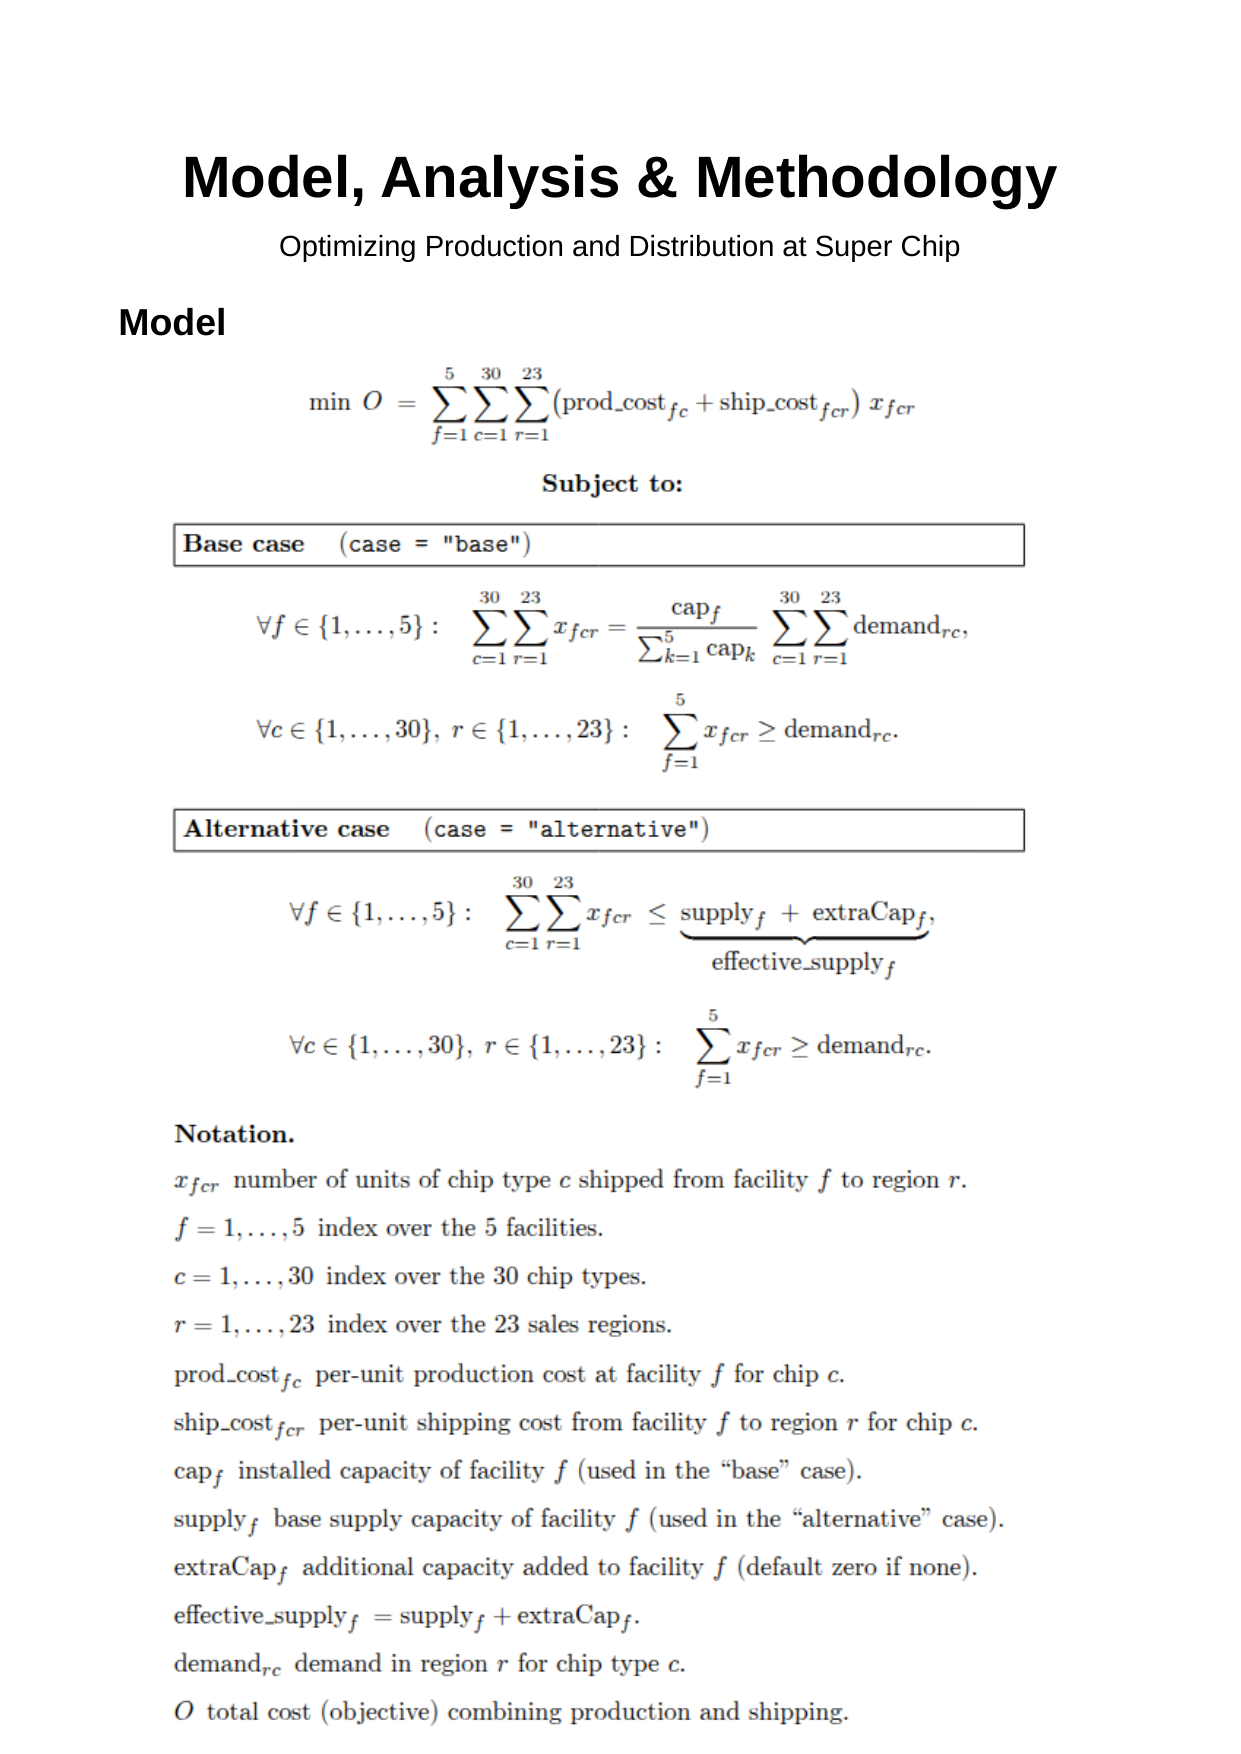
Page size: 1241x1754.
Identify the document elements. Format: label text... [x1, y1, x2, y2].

picture [122, 356, 1034, 1742]
subtitle Model [118, 300, 1122, 343]
subtitle Optimizing Production and Distribution at Super Chip [118, 229, 1122, 262]
title Model, Analysis & Methodology [118, 143, 1122, 210]
